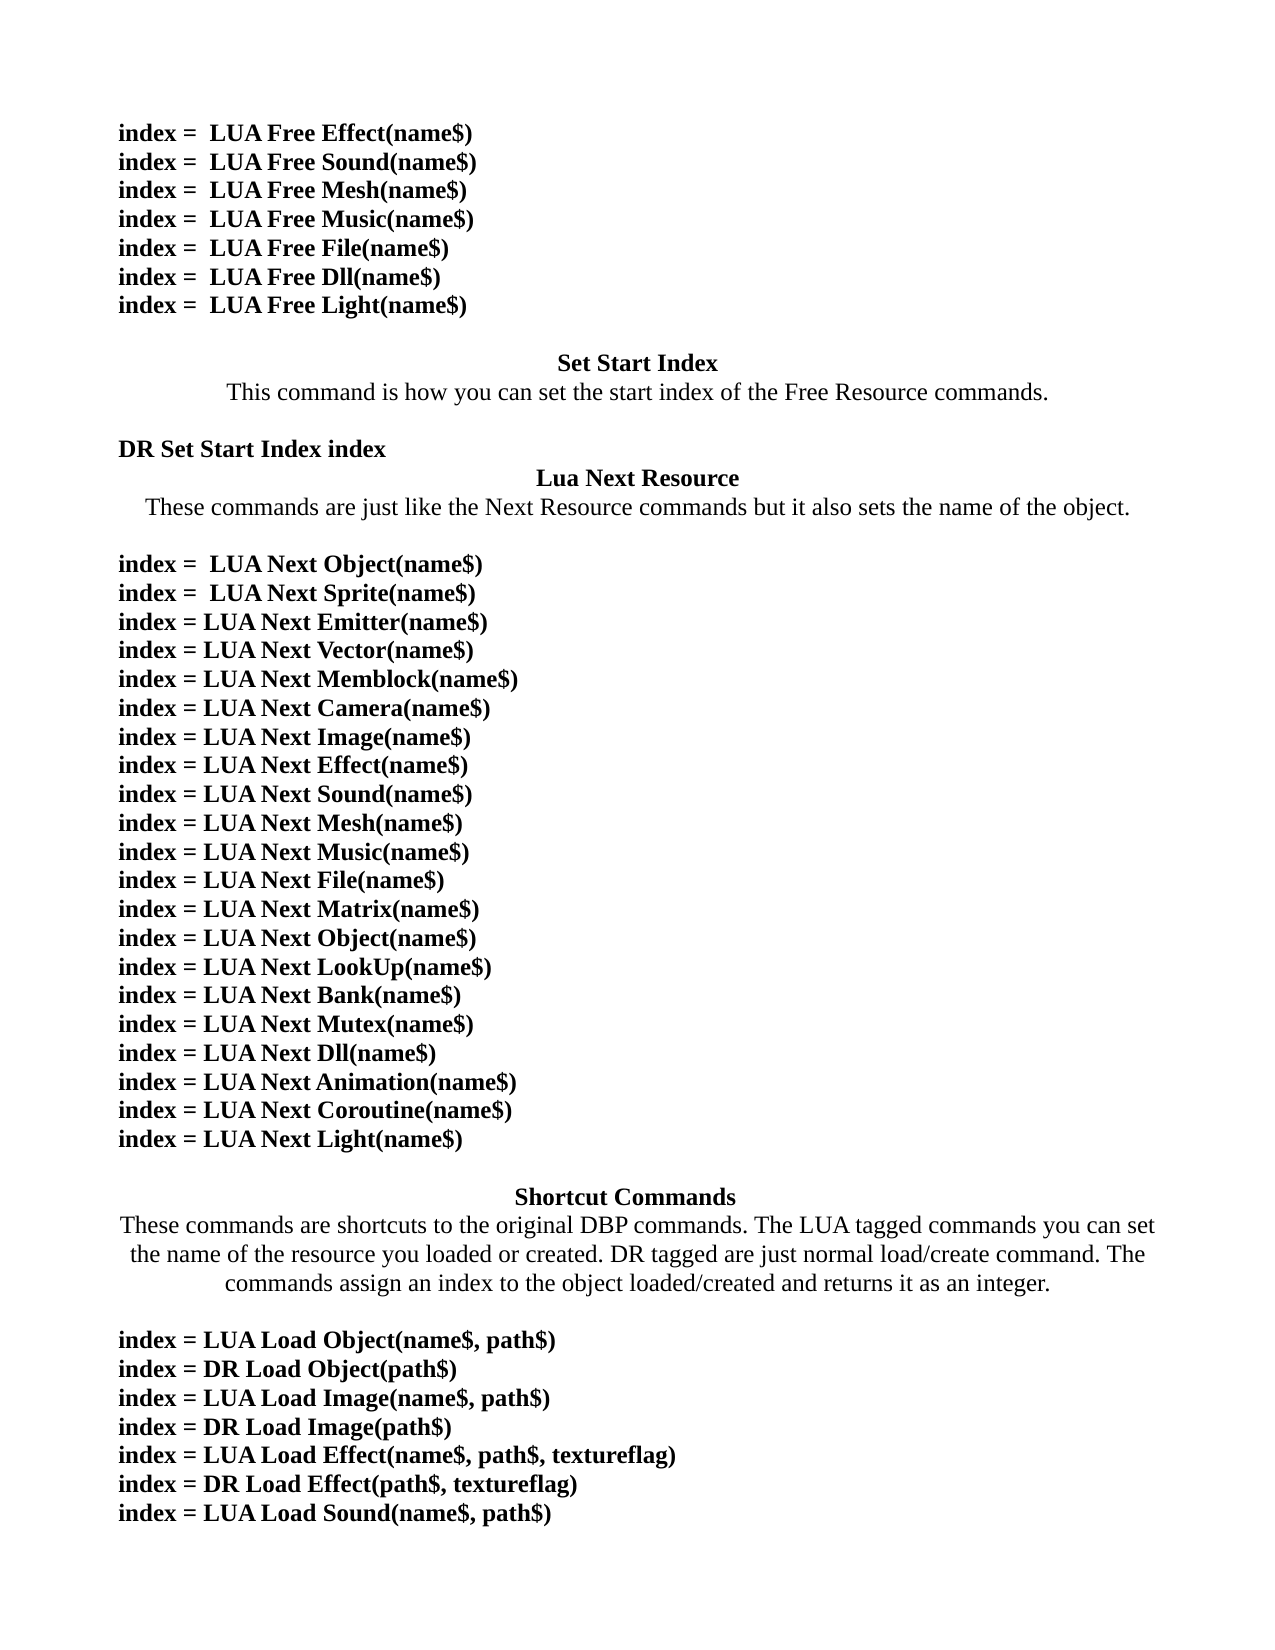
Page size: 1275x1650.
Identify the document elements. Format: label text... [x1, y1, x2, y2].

text index = LUA Next Object(name$) [118, 923, 1157, 952]
text index = LUA Next Light(name$) [118, 1124, 1157, 1153]
text index = LUA Free Music(name$) [118, 204, 1157, 233]
text index = LUA Free Sound(name$) [118, 147, 1157, 176]
text index = LUA Next Emitter(name$) [118, 607, 1157, 636]
text index = LUA Load Image(name$, path$) [118, 1383, 1157, 1412]
text index = LUA Load Object(name$, path$) [118, 1326, 1157, 1354]
text These commands are shortcuts to the original DBP commands. The LUA tagged commands you can set the name of the resource you loaded or created. DR tagged are just normal load/create command. The commands assign an index to the object loaded/created and returns it as an integer. [118, 1211, 1157, 1297]
text index = LUA Next Sprite(name$) [118, 578, 1157, 607]
text index = DR Load Effect(path$, textureflag) [118, 1469, 1157, 1498]
text index = DR Load Image(path$) [118, 1412, 1157, 1441]
text index = LUA Next Object(name$) [118, 549, 1157, 578]
text index = LUA Next Vector(name$) [118, 636, 1157, 664]
text index = LUA Next Coroutine(name$) [118, 1096, 1157, 1124]
text index = LUA Next Mesh(name$) [118, 808, 1157, 837]
text Set Start Index [118, 348, 1157, 377]
text index = LUA Free Dll(name$) [118, 262, 1157, 291]
text index = LUA Next Dll(name$) [118, 1038, 1157, 1067]
text Lua Next Resource [118, 463, 1157, 492]
text Shortcut Commands [118, 1182, 1157, 1211]
text index = LUA Next Matrix(name$) [118, 894, 1157, 923]
text index = LUA Next Memblock(name$) [118, 664, 1157, 693]
text index = LUA Next Mutex(name$) [118, 1009, 1157, 1038]
text index = LUA Next LookUp(name$) [118, 952, 1157, 981]
text index = LUA Free Mesh(name$) [118, 176, 1157, 204]
text These commands are just like the Next Resource commands but it also sets the name of the object. [118, 492, 1157, 521]
text index = LUA Next Effect(name$) [118, 751, 1157, 779]
text index = LUA Next Bank(name$) [118, 981, 1157, 1009]
text index = LUA Next Sound(name$) [118, 779, 1157, 808]
text index = LUA Next File(name$) [118, 866, 1157, 894]
text index = LUA Load Effect(name$, path$, textureflag) [118, 1441, 1157, 1469]
text index = LUA Next Camera(name$) [118, 693, 1157, 722]
text index = LUA Next Music(name$) [118, 837, 1157, 866]
text index = LUA Load Sound(name$, path$) [118, 1498, 1157, 1527]
text DR Set Start Index index [118, 434, 1157, 463]
text index = LUA Free Light(name$) [118, 291, 1157, 319]
text index = LUA Free Effect(name$) [118, 118, 1157, 147]
text This command is how you can set the start index of the Free Resource commands. [118, 377, 1157, 406]
text index = LUA Free File(name$) [118, 233, 1157, 262]
text index = LUA Next Animation(name$) [118, 1067, 1157, 1096]
text index = LUA Next Image(name$) [118, 722, 1157, 751]
text index = DR Load Object(path$) [118, 1354, 1157, 1383]
